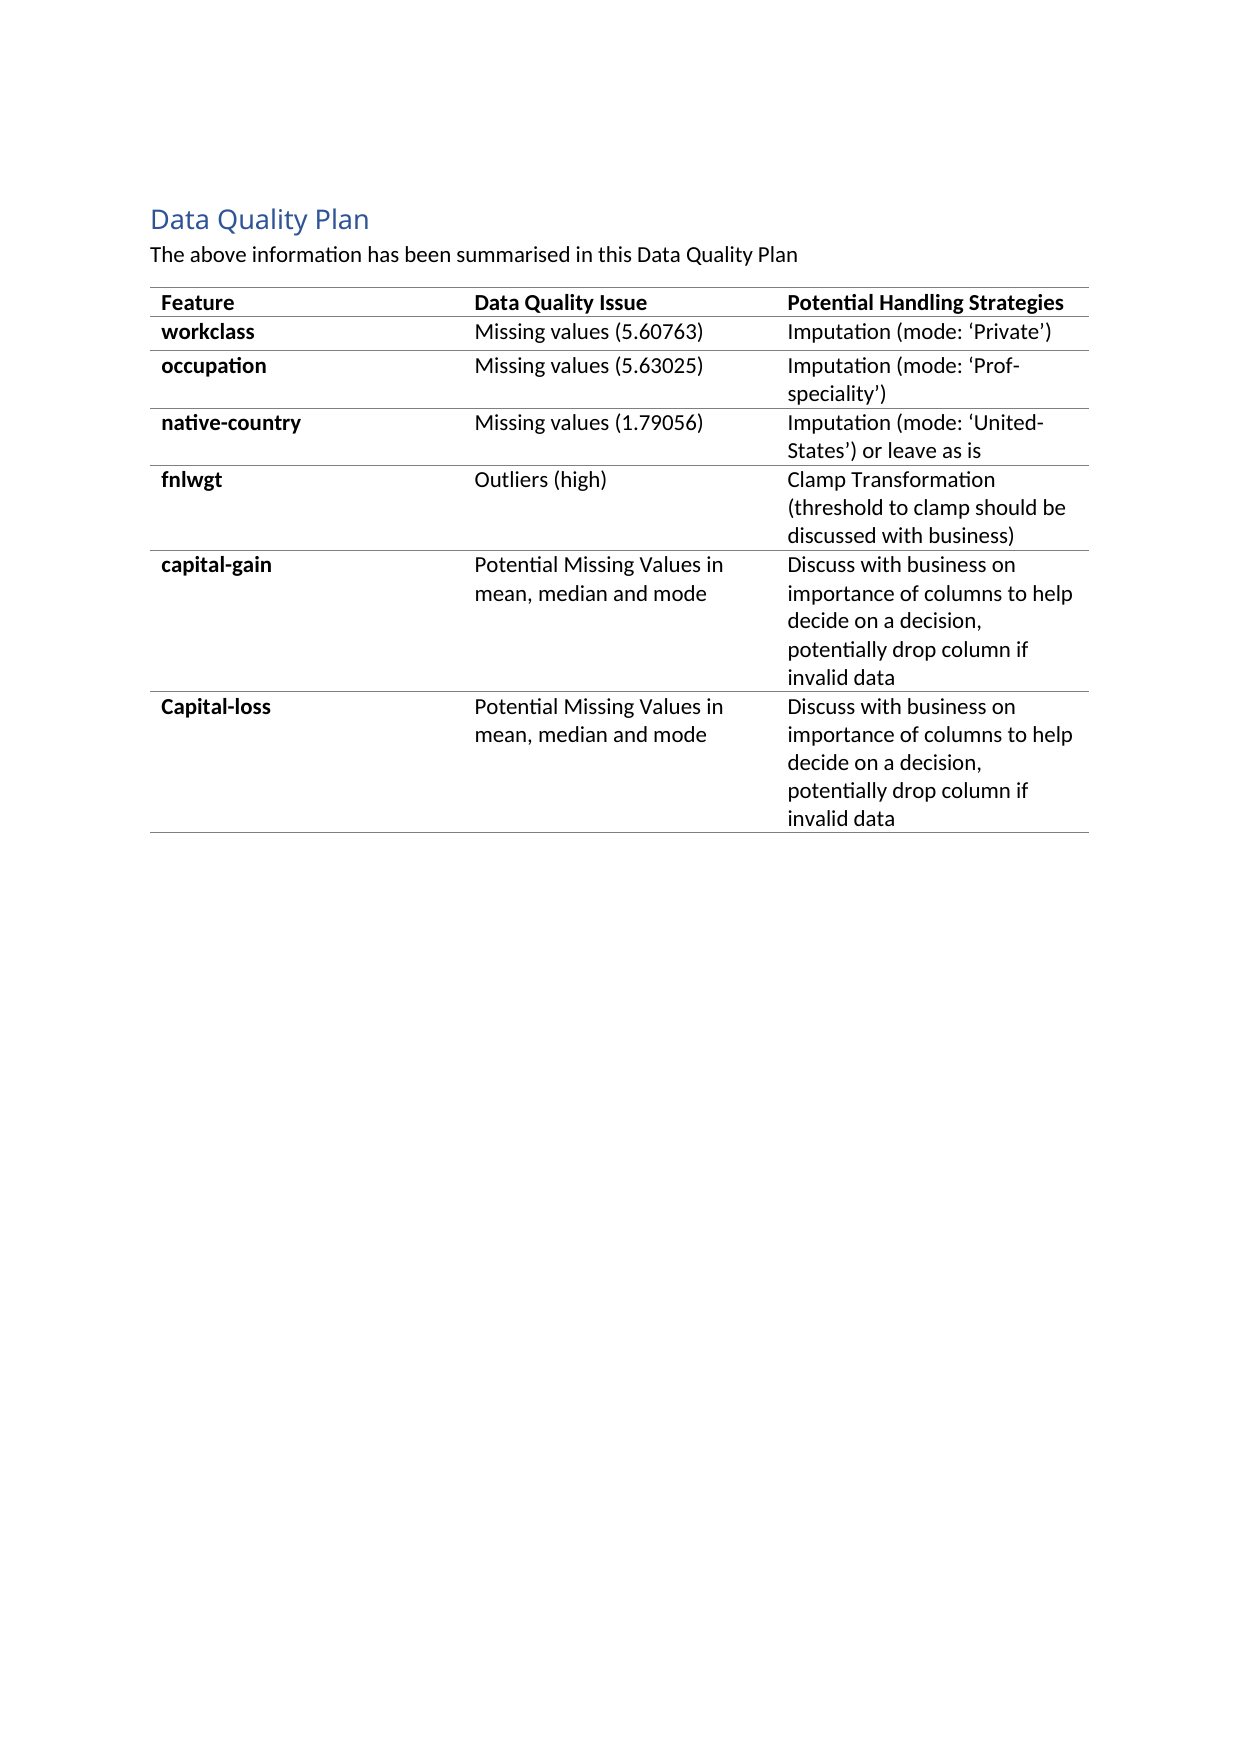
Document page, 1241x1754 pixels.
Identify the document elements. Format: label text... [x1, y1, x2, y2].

table_cell Imputation (mode: ‘Prof-speciality’) [776, 351, 1089, 407]
table_cell Imputation (mode: ‘United-States’) or leave as is [776, 409, 1089, 464]
table_header Data Quality Issue [463, 288, 776, 316]
table_cell Imputation (mode: ‘Private’) [776, 317, 1089, 350]
table_cell fnlwgt [150, 466, 463, 549]
table_cell Discuss with business on importance of columns to help decide on a decision, potentially drop column if invalid data [776, 692, 1089, 832]
table_cell native-country [150, 409, 463, 464]
table_cell Potential Missing Values in mean, median and mode [463, 551, 776, 691]
table_header Feature [150, 288, 463, 316]
table_cell occupation [150, 351, 463, 407]
table_cell Missing values (1.79056) [463, 409, 776, 464]
table_header Potential Handling Strategies [776, 288, 1089, 316]
table_cell Clamp Transformation (threshold to clamp should be discussed with business) [776, 466, 1089, 549]
table_cell Outliers (high) [463, 466, 776, 549]
table_cell Discuss with business on importance of columns to help decide on a decision, potentially drop column if invalid data [776, 551, 1089, 691]
table_cell capital-gain [150, 551, 463, 691]
table_cell Capital-loss [150, 692, 463, 832]
table_cell workclass [150, 317, 463, 350]
subtitle Data Quality Plan [150, 201, 1090, 238]
table_cell Potential Missing Values in mean, median and mode [463, 692, 776, 832]
table_cell Missing values (5.60763) [463, 317, 776, 350]
table_cell Missing values (5.63025) [463, 351, 776, 407]
text The above information has been summarised in this Data Quality Plan [150, 240, 1090, 268]
